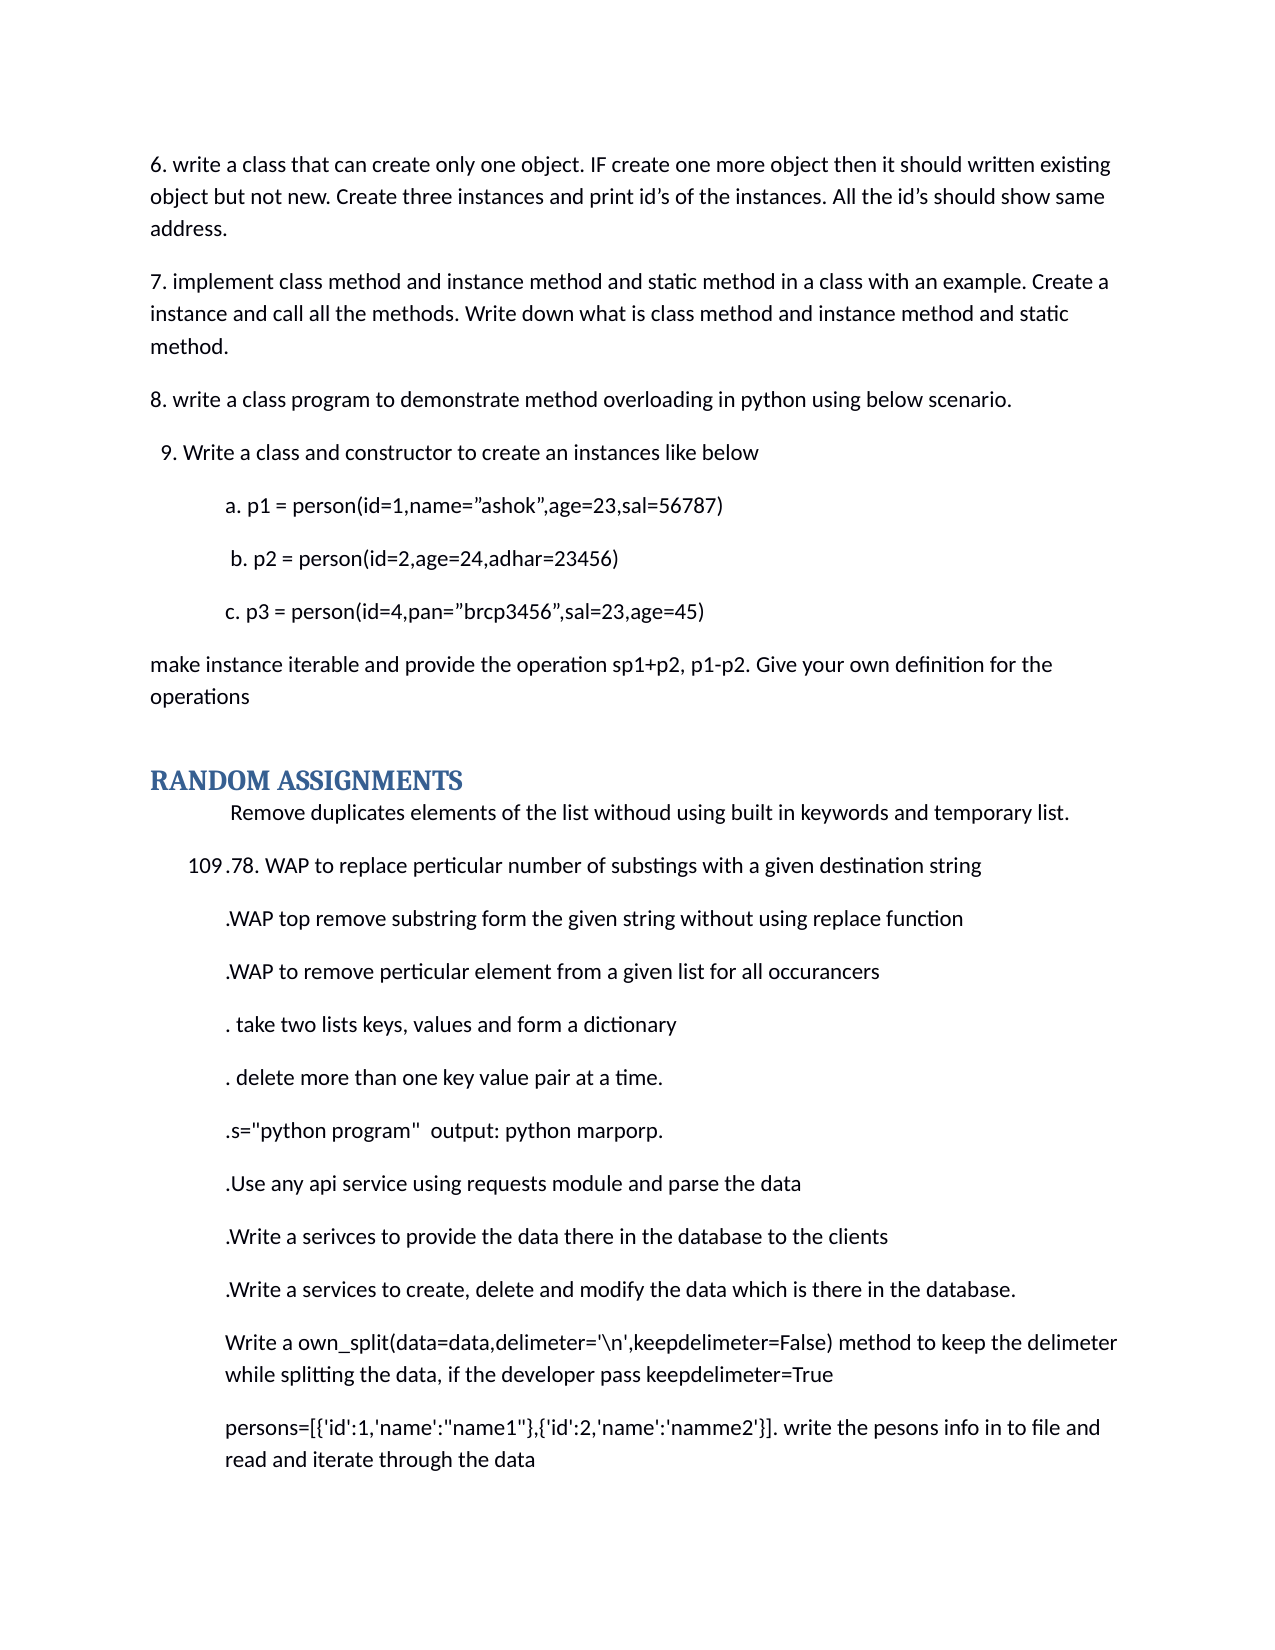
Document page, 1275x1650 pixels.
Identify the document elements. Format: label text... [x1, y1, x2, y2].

text 9. Write a class and constructor to create an instances like below [150, 438, 1125, 466]
list .s="python program" output: python marporp. [225, 1116, 1125, 1144]
subtitle RANDOM ASSIGNMENTS [150, 764, 1125, 798]
list .WAP top remove substring form the given string without using replace function [225, 904, 1125, 932]
list . delete more than one key value pair at a time. [225, 1063, 1125, 1091]
text make instance iterable and provide the operation sp1+p2, p1-p2. Give your own definition for the operations [150, 650, 1125, 710]
list Remove duplicates elements of the list withoud using built in keywords and temporary list. [225, 798, 1125, 826]
list Write a own_split(data=data,delimeter='\n',keepdelimeter=False) method to keep the delimeter while splitting the data, if the developer pass keepdelimeter=True [225, 1328, 1125, 1388]
list 6. write a class that can create only one object. IF create one more object then it should written existing object but not new. Create three instances and print id’s of the instances. All the id’s should show same address. [150, 150, 1125, 242]
list 8. write a class program to demonstrate method overloading in python using below scenario. [150, 385, 1125, 413]
list .Write a services to create, delete and modify the data which is there in the database. [225, 1275, 1125, 1303]
text b. p2 = person(id=2,age=24,adhar=23456) [150, 544, 1125, 572]
list 7. implement class method and instance method and static method in a class with an example. Create a instance and call all the methods. Write down what is class method and instance method and static method. [150, 267, 1125, 360]
text c. p3 = person(id=4,pan=”brcp3456”,sal=23,age=45) [150, 597, 1125, 625]
list .78. WAP to replace perticular number of substings with a given destination string [187, 851, 1125, 879]
text a. p1 = person(id=1,name=”ashok”,age=23,sal=56787) [150, 491, 1125, 519]
list .Use any api service using requests module and parse the data [225, 1169, 1125, 1197]
list persons=[{'id':1,'name':"name1"},{'id':2,'name':'namme2'}]. write the pesons info in to file and read and iterate through the data [225, 1413, 1125, 1473]
list .WAP to remove perticular element from a given list for all occurancers [225, 957, 1125, 985]
list . take two lists keys, values and form a dictionary [225, 1010, 1125, 1038]
list .Write a serivces to provide the data there in the database to the clients [225, 1222, 1125, 1250]
